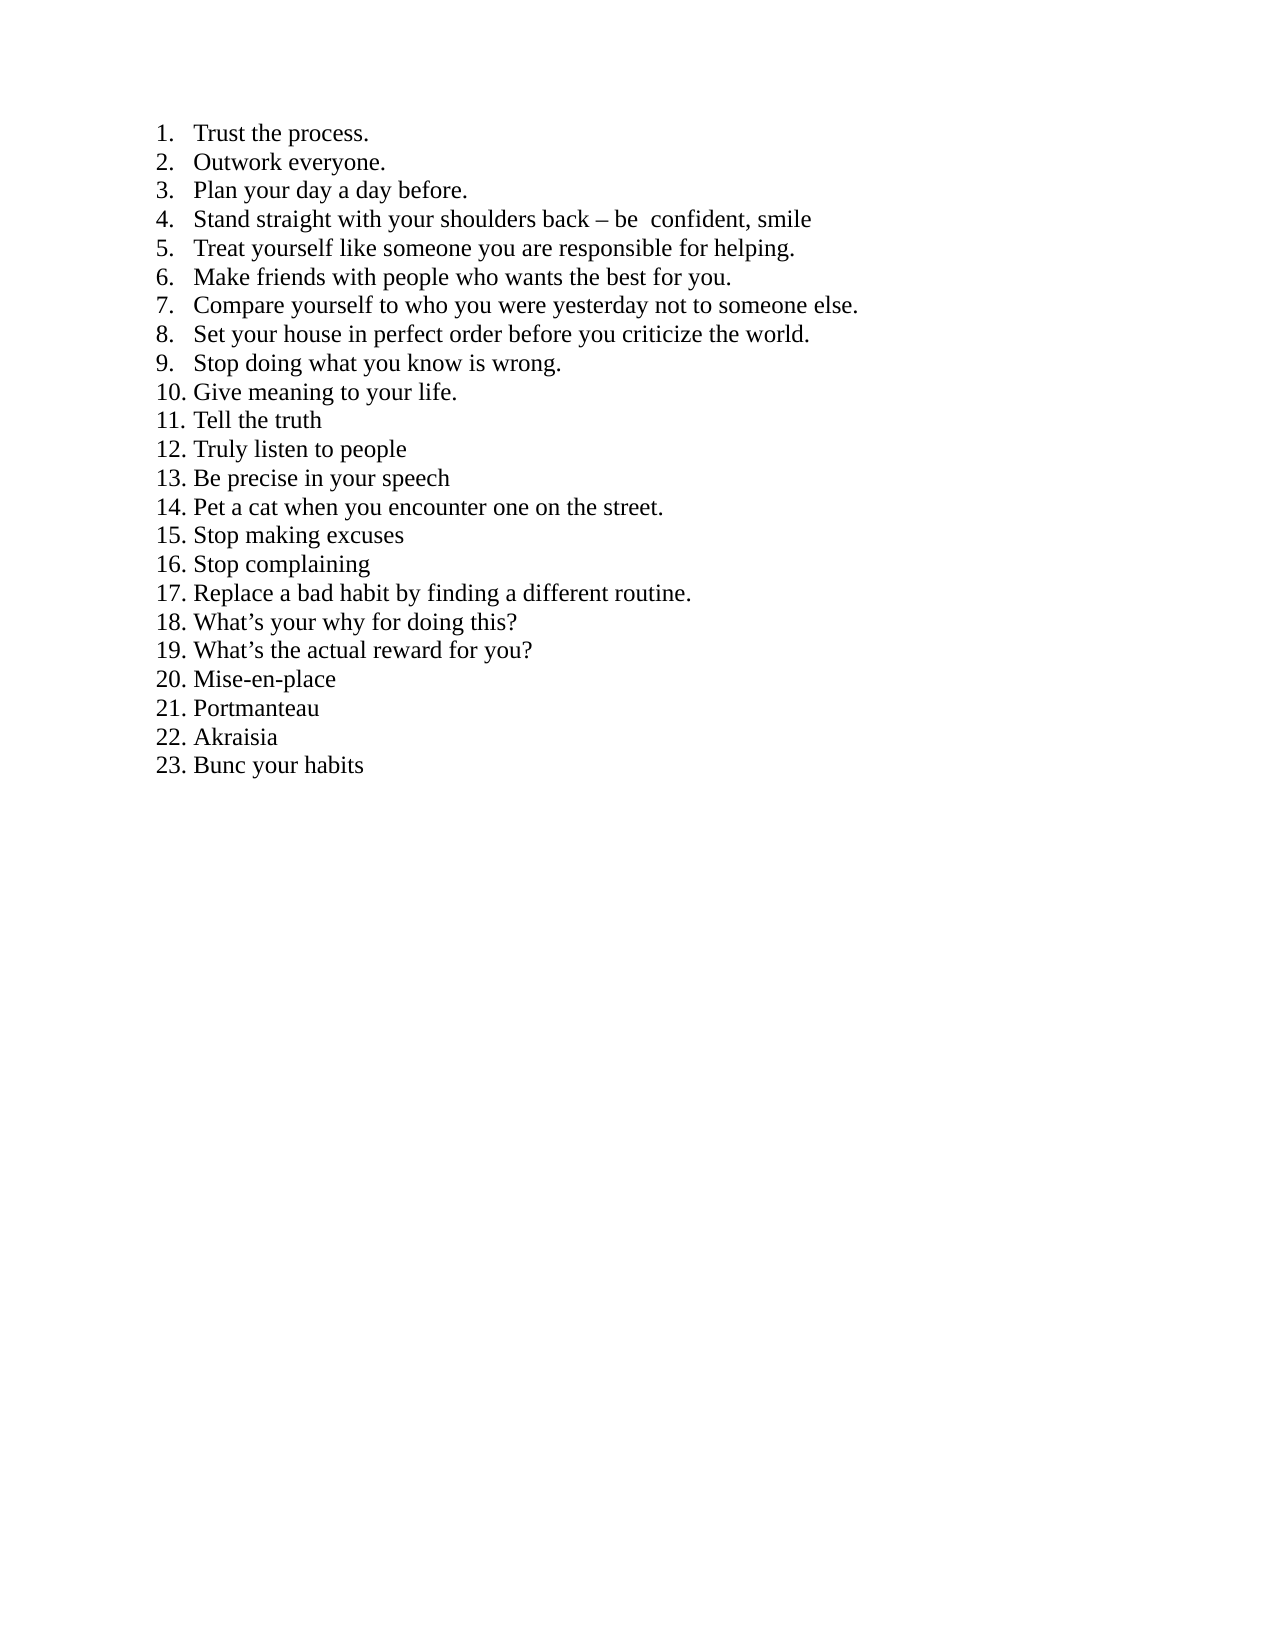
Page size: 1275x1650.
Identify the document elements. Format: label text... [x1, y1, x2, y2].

list Bunc your habits [156, 751, 1157, 779]
list Stop complaining [156, 549, 1157, 578]
list Treat yourself like someone you are responsible for helping. [156, 233, 1157, 262]
list Stop making excuses [156, 521, 1157, 549]
list Stand straight with your shoulders back – be confident, smile [156, 204, 1157, 233]
list Be precise in your speech [156, 463, 1157, 492]
list Trust the process. [156, 118, 1157, 147]
list Tell the truth [156, 406, 1157, 434]
list Outwork everyone. [156, 147, 1157, 176]
list Pet a cat when you encounter one on the street. [156, 492, 1157, 521]
list Portmanteau [156, 693, 1157, 722]
list Akraisia [156, 722, 1157, 751]
list What’s the actual reward for you? [156, 636, 1157, 664]
list Replace a bad habit by finding a different routine. [156, 578, 1157, 607]
list What’s your why for doing this? [156, 607, 1157, 636]
list Make friends with people who wants the best for you. [156, 262, 1157, 291]
list Truly listen to people [156, 434, 1157, 463]
list Mise-en-place [156, 664, 1157, 693]
list Stop doing what you know is wrong. [156, 348, 1157, 377]
list Plan your day a day before. [156, 176, 1157, 204]
list Give meaning to your life. [156, 377, 1157, 406]
list Compare yourself to who you were yesterday not to someone else. [156, 291, 1157, 319]
list Set your house in perfect order before you criticize the world. [156, 319, 1157, 348]
